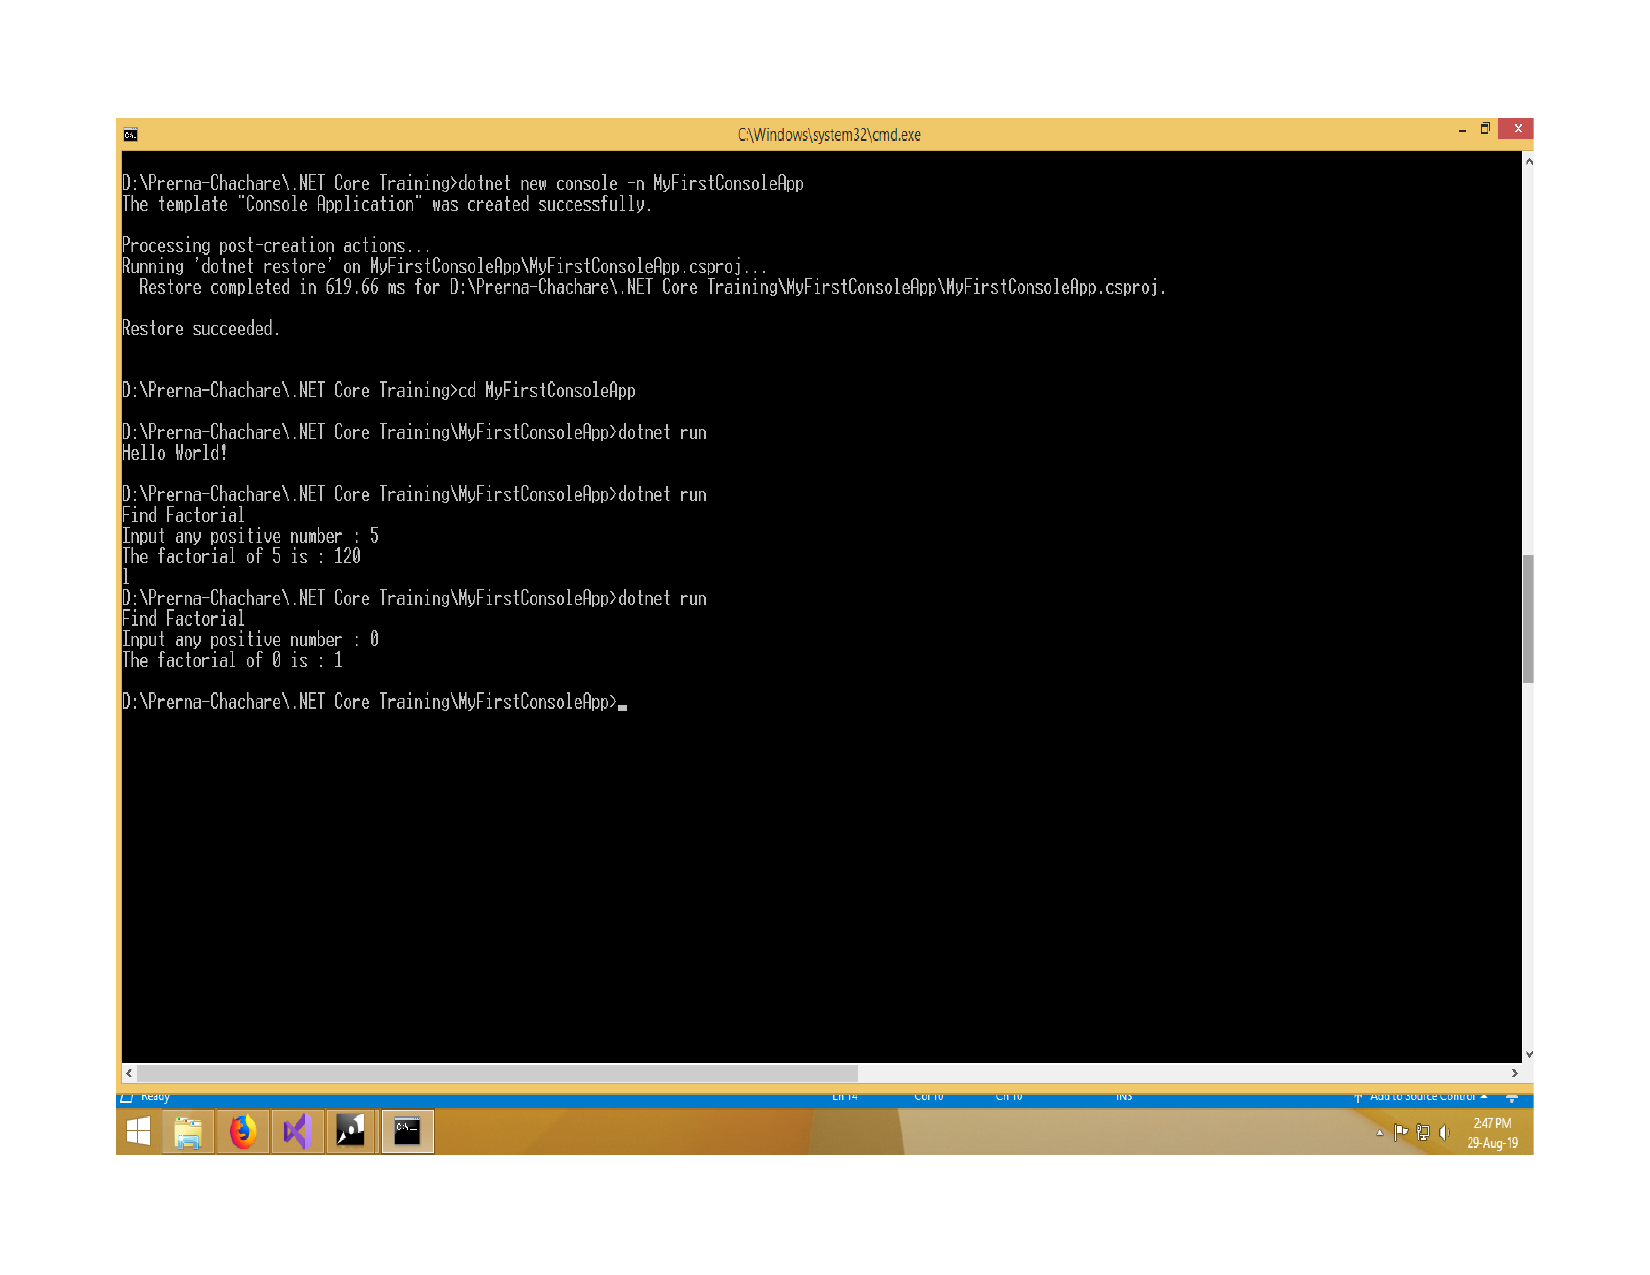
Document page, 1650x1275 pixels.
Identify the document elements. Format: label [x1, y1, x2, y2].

picture [116, 118, 1534, 1155]
